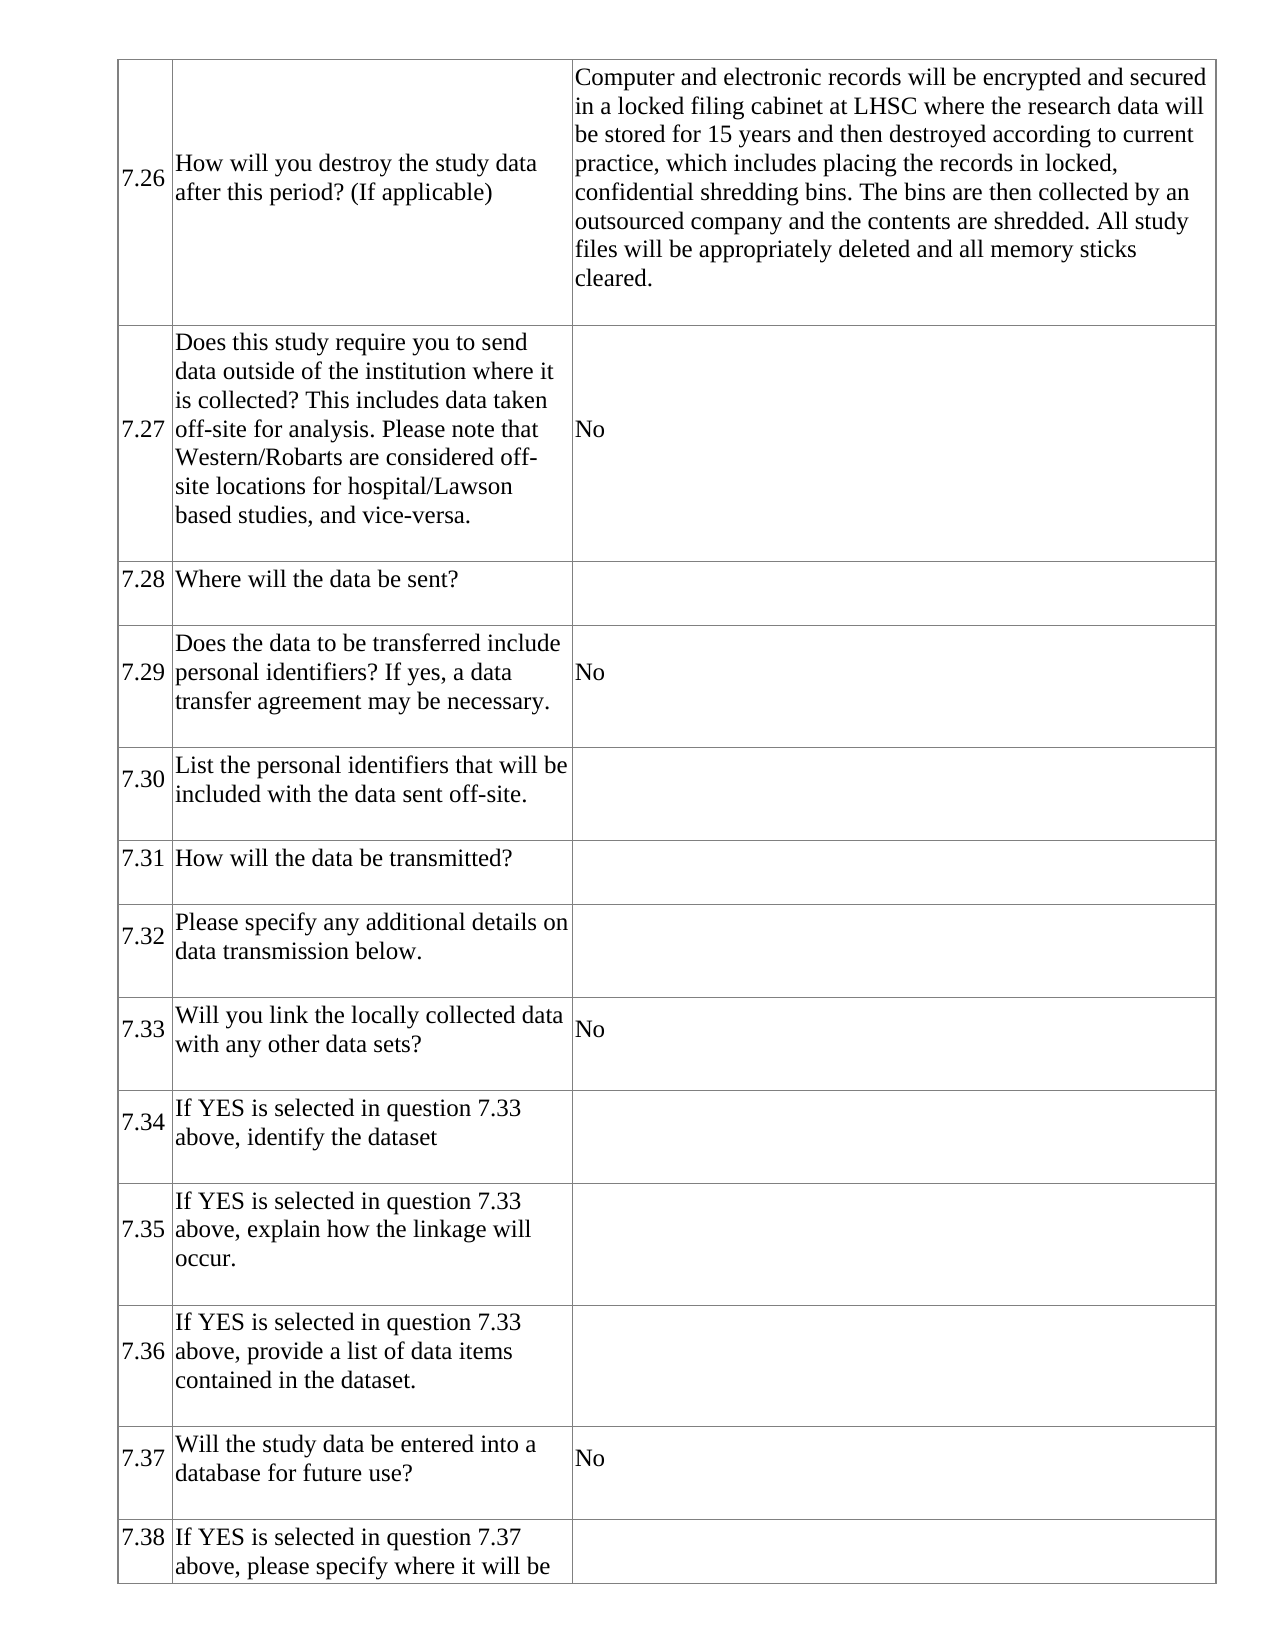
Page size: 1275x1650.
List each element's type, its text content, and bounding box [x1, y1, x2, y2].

table_cell 7.30 [119, 748, 172, 840]
table_cell Will you link the locally collected data with any other data sets? [173, 998, 572, 1090]
table_cell [573, 1520, 1215, 1583]
table_cell How will the data be transmitted? [173, 841, 572, 904]
table_cell 7.29 [119, 626, 172, 747]
table_cell No [573, 326, 1215, 561]
table_cell [573, 1184, 1215, 1304]
table_cell [573, 1306, 1215, 1426]
table_cell 7.32 [119, 905, 172, 997]
table_cell If YES is selected in question 7.33 above, provide a list of data items contained in the dataset. [173, 1306, 572, 1426]
table_cell 7.31 [119, 841, 172, 904]
table_cell No [573, 1427, 1215, 1519]
table_cell Does this study require you to send data outside of the institution where it is collected? This includes data taken off-site for analysis. Please note that Western/Robarts are considered off-site locations for hospital/Lawson based studies, and vice-versa. [173, 326, 572, 561]
table_cell If YES is selected in question 7.33 above, explain how the linkage will occur. [173, 1184, 572, 1304]
table_cell [573, 905, 1215, 997]
table_cell [573, 562, 1215, 625]
table_cell Computer and electronic records will be encrypted and secured in a locked filing cabinet at LHSC where the research data will be stored for 15 years and then destroyed according to current practice, which includes placing the records in locked, confidential shredding bins. The bins are then collected by an outsourced company and the contents are shredded. All study files will be appropriately deleted and all memory sticks cleared. [573, 60, 1215, 324]
table_cell Does the data to be transferred include personal identifiers? If yes, a data transfer agreement may be necessary. [173, 626, 572, 747]
table_cell [573, 748, 1215, 840]
table_cell 7.28 [119, 562, 172, 625]
table_cell List the personal identifiers that will be included with the data sent off-site. [173, 748, 572, 840]
table_cell Where will the data be sent? [173, 562, 572, 625]
table_cell No [573, 626, 1215, 747]
table_cell 7.33 [119, 998, 172, 1090]
table_cell 7.26 [119, 60, 172, 324]
table_cell Will the study data be entered into a database for future use? [173, 1427, 572, 1519]
table_cell 7.27 [119, 326, 172, 561]
table_cell 7.37 [119, 1427, 172, 1519]
table_cell [573, 1091, 1215, 1183]
table_cell If YES is selected in question 7.33 above, identify the dataset [173, 1091, 572, 1183]
table_cell [573, 841, 1215, 904]
table_cell 7.38 [119, 1520, 172, 1583]
table_cell 7.34 [119, 1091, 172, 1183]
table_cell 7.35 [119, 1184, 172, 1304]
table_cell 7.36 [119, 1306, 172, 1426]
table_cell Please specify any additional details on data transmission below. [173, 905, 572, 997]
table_cell How will you destroy the study data after this period? (If applicable) [173, 60, 572, 324]
table_cell If YES is selected in question 7.37 above, please specify where it will be [173, 1520, 572, 1583]
table_cell No [573, 998, 1215, 1090]
